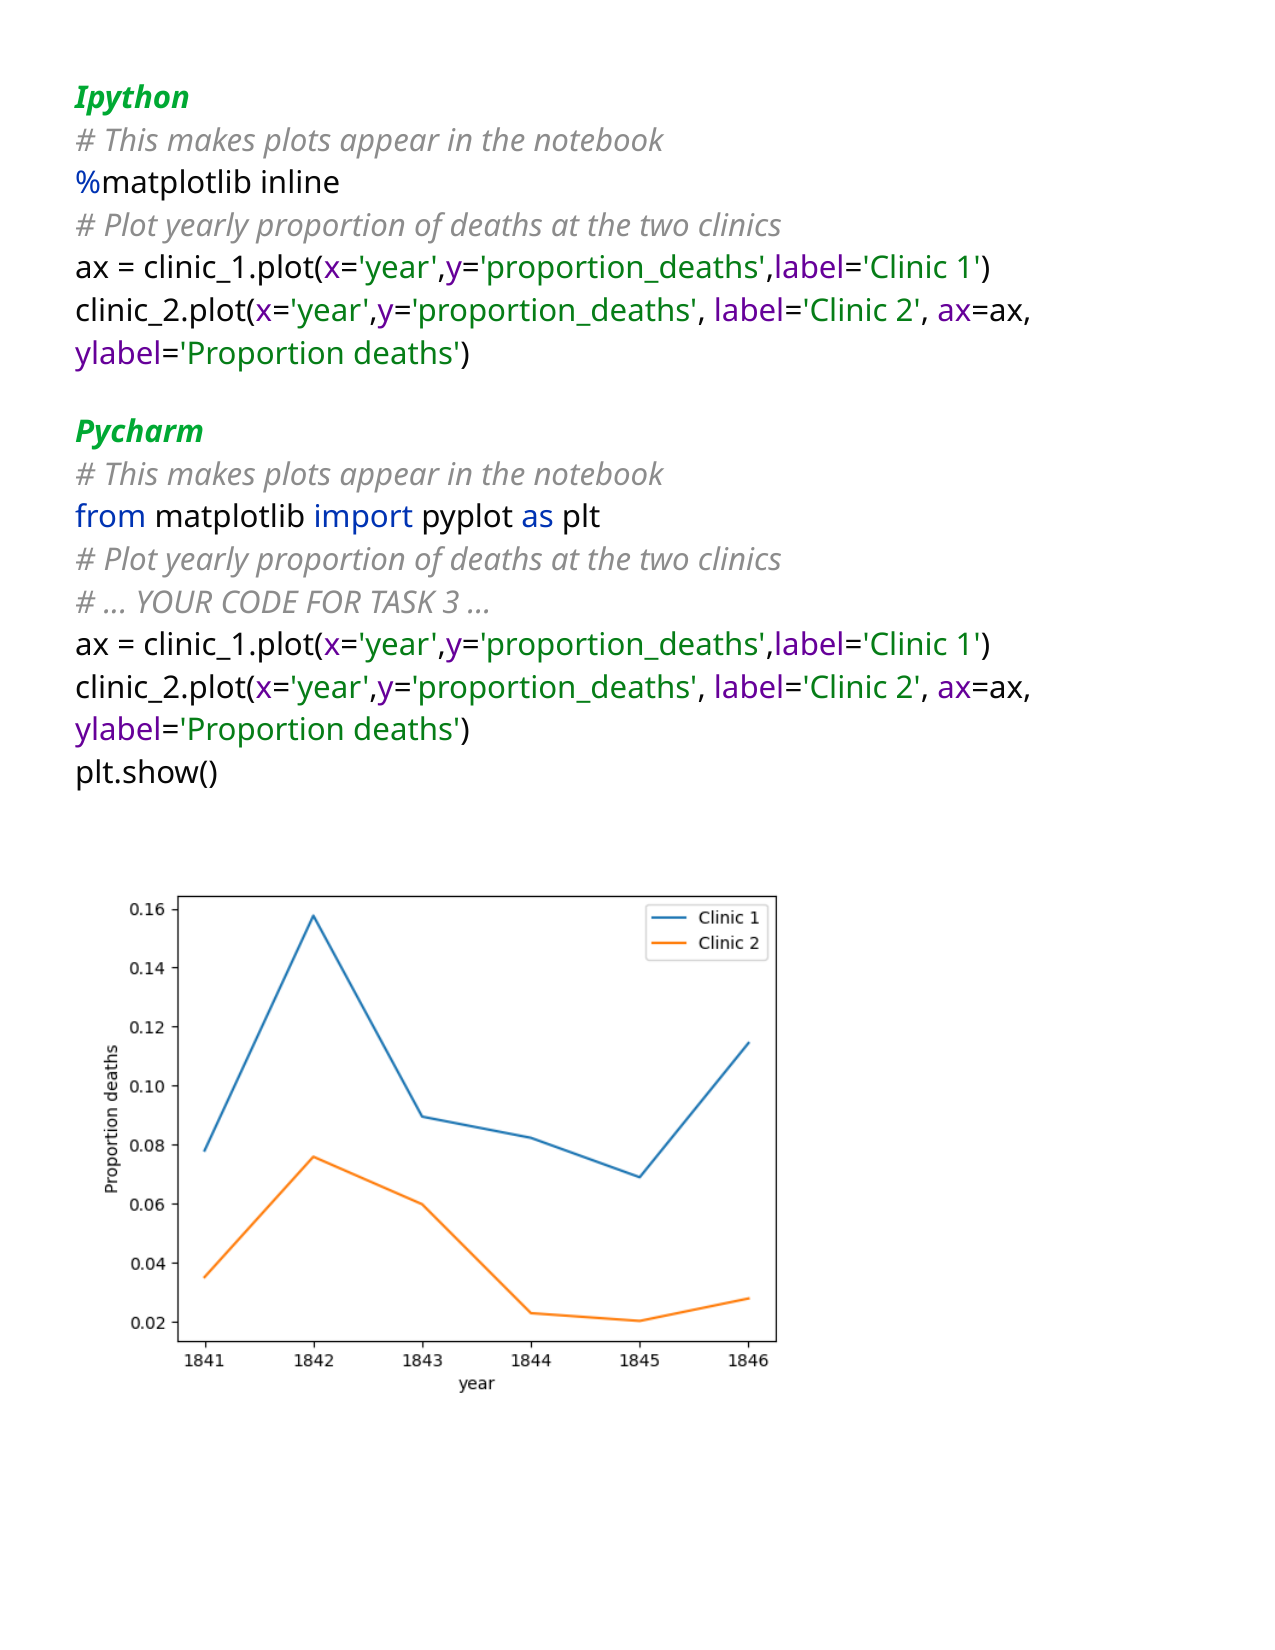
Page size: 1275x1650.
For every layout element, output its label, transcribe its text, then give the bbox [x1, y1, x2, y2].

text # This makes plots appear in the notebook %matplotlib inline # Plot yearly proportion of deaths at the two clinics ax = clinic_1.plot(x='year',y='proportion_deaths',label='Clinic 1') clinic_2.plot(x='year',y='proportion_deaths', label='Clinic 2', ax=ax, ylabel='Proportion deaths') [75, 118, 1200, 409]
text # This makes plots appear in the notebook from matplotlib import pyplot as plt # Plot yearly proportion of deaths at the two clinics # ... YOUR CODE FOR TASK 3 ... ax = clinic_1.plot(x='year',y='proportion_deaths',label='Clinic 1') clinic_2.plot(x='year',y='proportion_deaths', label='Clinic 2', ax=ax, ylabel='Proportion deaths') plt.show() [75, 452, 1200, 793]
picture [81, 827, 853, 1405]
text Pycharm [75, 409, 1200, 452]
text Ipython [75, 75, 1200, 118]
